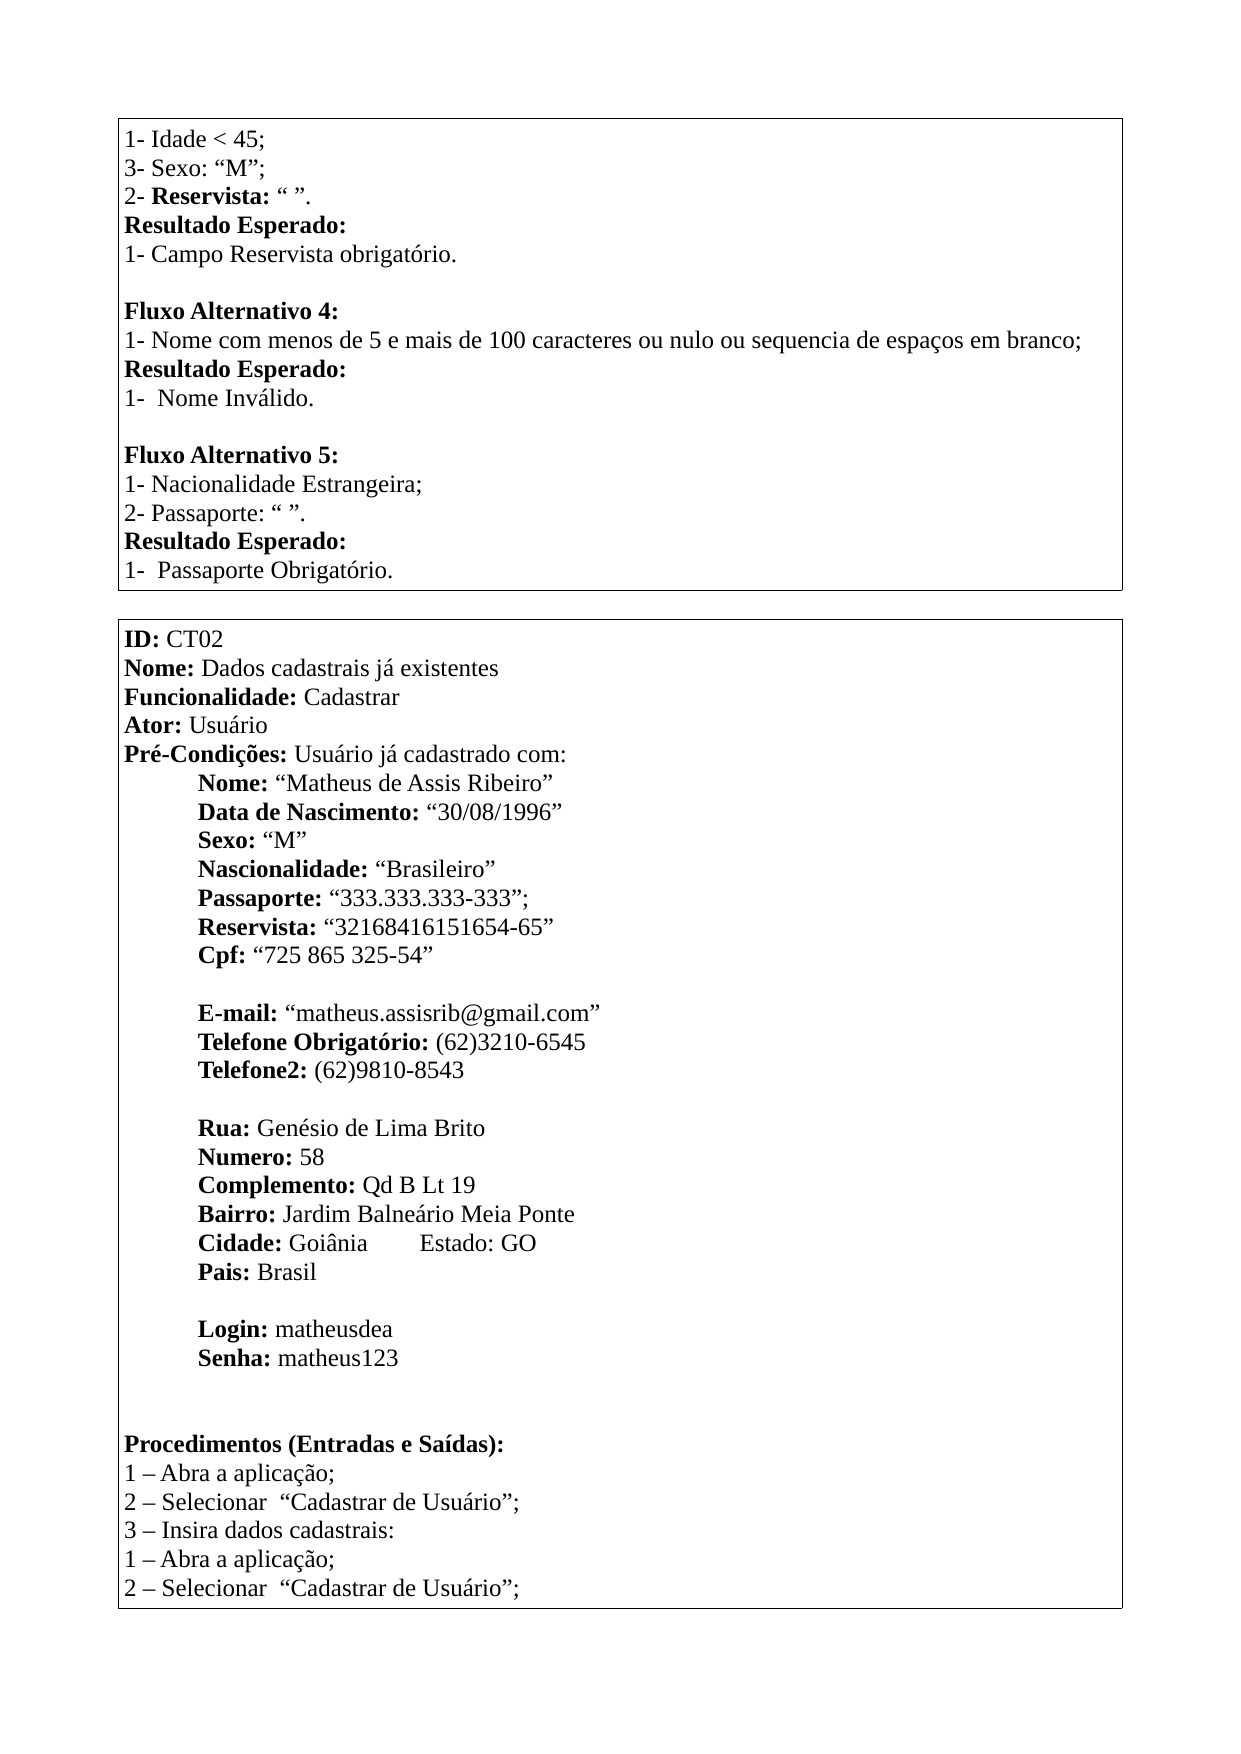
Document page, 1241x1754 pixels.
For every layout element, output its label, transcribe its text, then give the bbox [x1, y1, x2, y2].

table_header ID: CT02 Nome: Dados cadastrais já existentes Funcionalidade: Cadastrar Ator: Usuário Pré-Condições: Usuário já cadastrado com: Nome: “Matheus de Assis Ribeiro” Data de Nascimento: “30/08/1996” Sexo: “M” Nascionalidade: “Brasileiro” Passaporte: “333.333.333-333”; Reservista: “32168416151654-65” Cpf: “725 865 325-54” E-mail: “matheus.assisrib@gmail.com” Telefone Obrigatório: (62)3210-6545 Telefone2: (62)9810-8543 Rua: Genésio de Lima Brito Numero: 58 Complemento: Qd B Lt 19 Bairro: Jardim Balneário Meia Ponte Cidade: Goiânia Estado: GO Pais: Brasil Login: matheusdea Senha: matheus123 Procedimentos (Entradas e Saídas): 1 – Abra a aplicação; 2 – Selecionar “Cadastrar de Usuário”; 3 – Insira dados cadastrais: 1 – Abra a aplicação; 2 – Selecionar “Cadastrar de Usuário”; [119, 620, 1122, 1608]
table_header 1- Idade < 45; 3- Sexo: “M”; 2- Reservista: “ ”. Resultado Esperado: 1- Campo Reservista obrigatório. Fluxo Alternativo 4: 1- Nome com menos de 5 e mais de 100 caracteres ou nulo ou sequencia de espaços em branco; Resultado Esperado: 1- Nome Inválido. Fluxo Alternativo 5: 1- Nacionalidade Estrangeira; 2- Passaporte: “ ”. Resultado Esperado: 1- Passaporte Obrigatório. [119, 119, 1122, 590]
